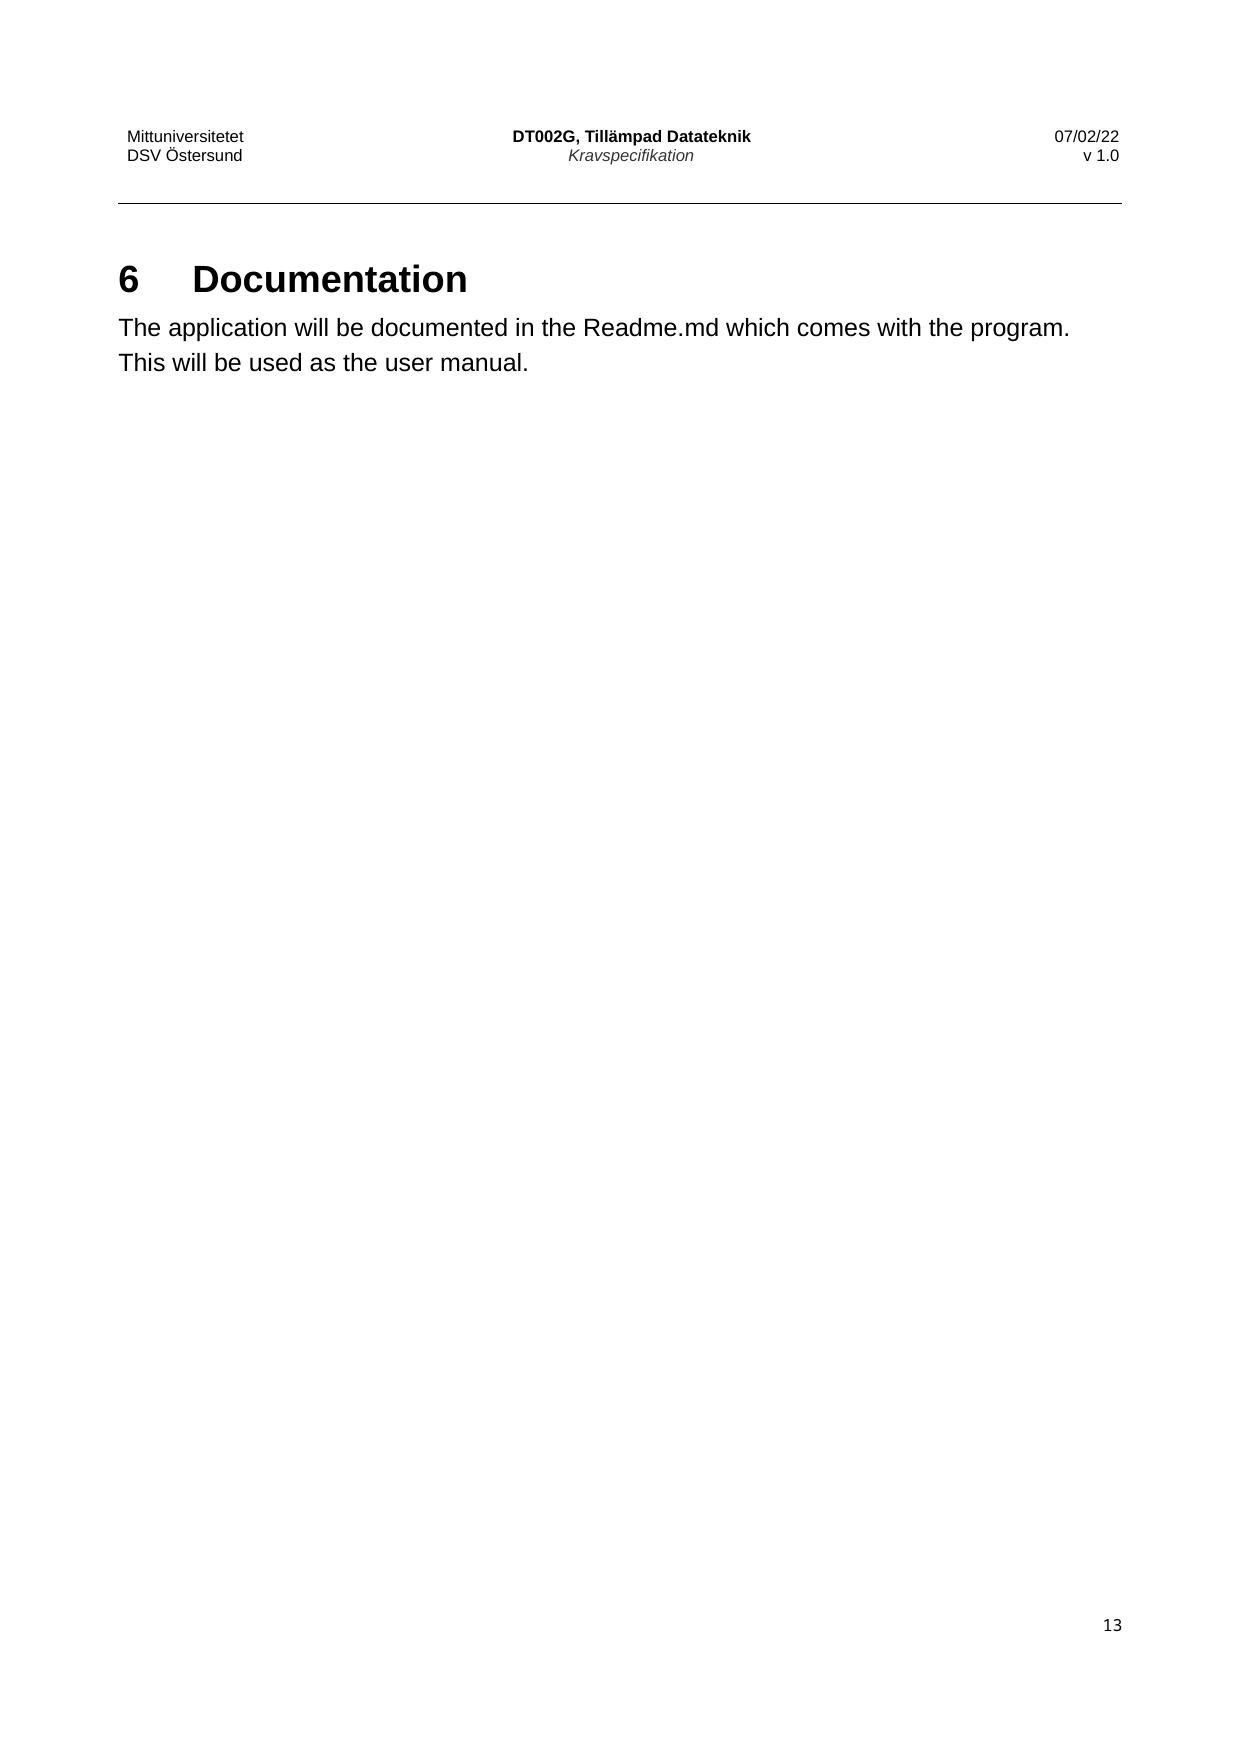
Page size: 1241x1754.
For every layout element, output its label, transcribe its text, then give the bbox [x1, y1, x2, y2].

subtitle Documentation [118, 257, 1122, 301]
text The application will be documented in the Readme.md which comes with the program. This will be used as the user manual. [118, 313, 1122, 377]
